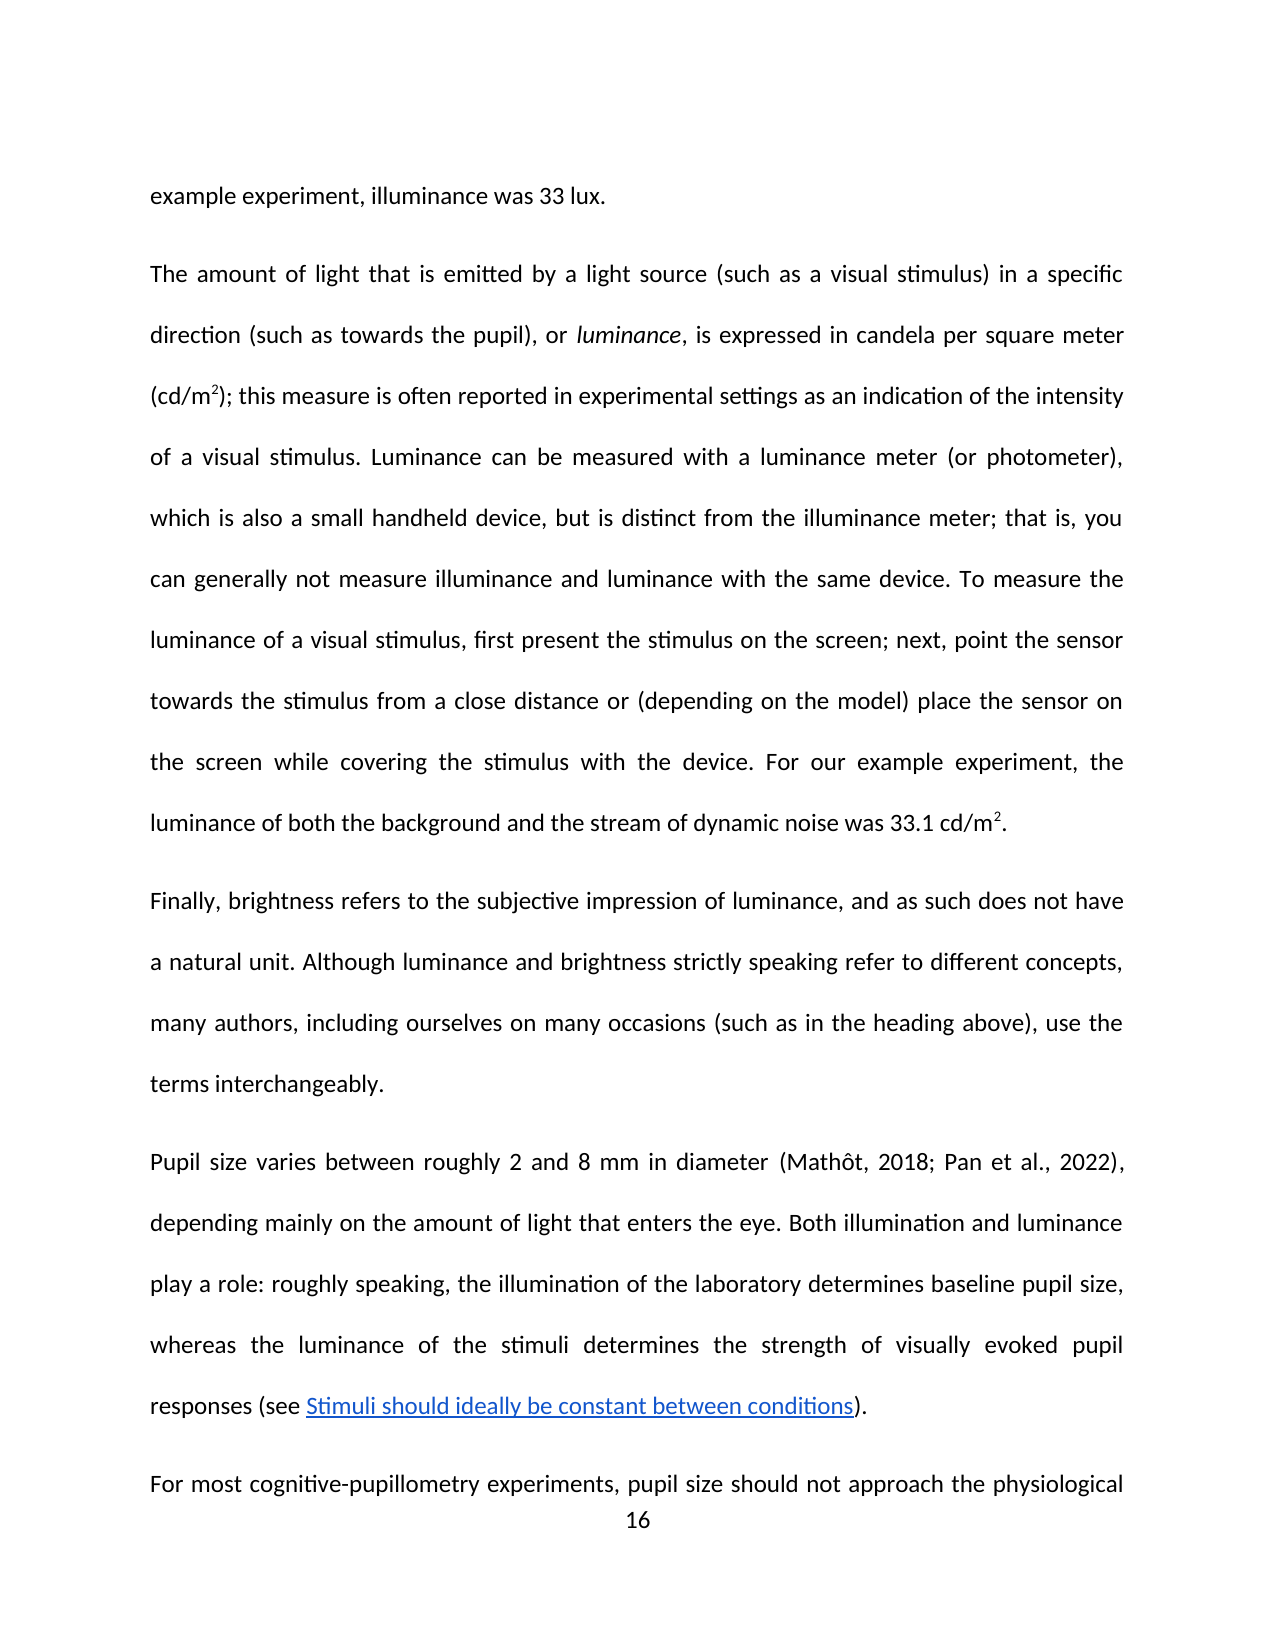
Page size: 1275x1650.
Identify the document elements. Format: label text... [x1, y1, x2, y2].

text For most cognitive-pupillometry experiments, pupil size should not approach the physiological [150, 1468, 1125, 1498]
text The amount of light that is emitted by a light source (such as a visual stimulus) in a specific direction (such as towards the pupil), or luminance, is expressed in candela per square meter (cd/m2); this measure is often reported in experimental settings as an indication of the intensity of a visual stimulus. Luminance can be measured with a luminance meter (or photometer), which is also a small handheld device, but is distinct from the illuminance meter; that is, you can generally not measure illuminance and luminance with the same device. To measure the luminance of a visual stimulus, first present the stimulus on the screen; next, point the sensor towards the stimulus from a close distance or (depending on the model) place the sensor on the screen while covering the stimulus with the device. For our example experiment, the luminance of both the background and the stream of dynamic noise was 33.1 cd/m2. [150, 258, 1125, 838]
text example experiment, illuminance was 33 lux. [150, 181, 1125, 211]
text Pupil size varies between roughly 2 and 8 mm in diameter (Mathôt, 2018; Pan et al., 2022), depending mainly on the amount of light that enters the eye. Both illumination and luminance play a role: roughly speaking, the illumination of the laboratory determines baseline pupil size, whereas the luminance of the stimuli determines the strength of visually evoked pupil responses (see Stimuli should ideally be constant between conditions). [150, 1146, 1125, 1421]
text Finally, brightness refers to the subjective impression of luminance, and as such does not have a natural unit. Although luminance and brightness strictly speaking refer to different concepts, many authors, including ourselves on many occasions (such as in the heading above), use the terms interchangeably. [150, 885, 1125, 1099]
